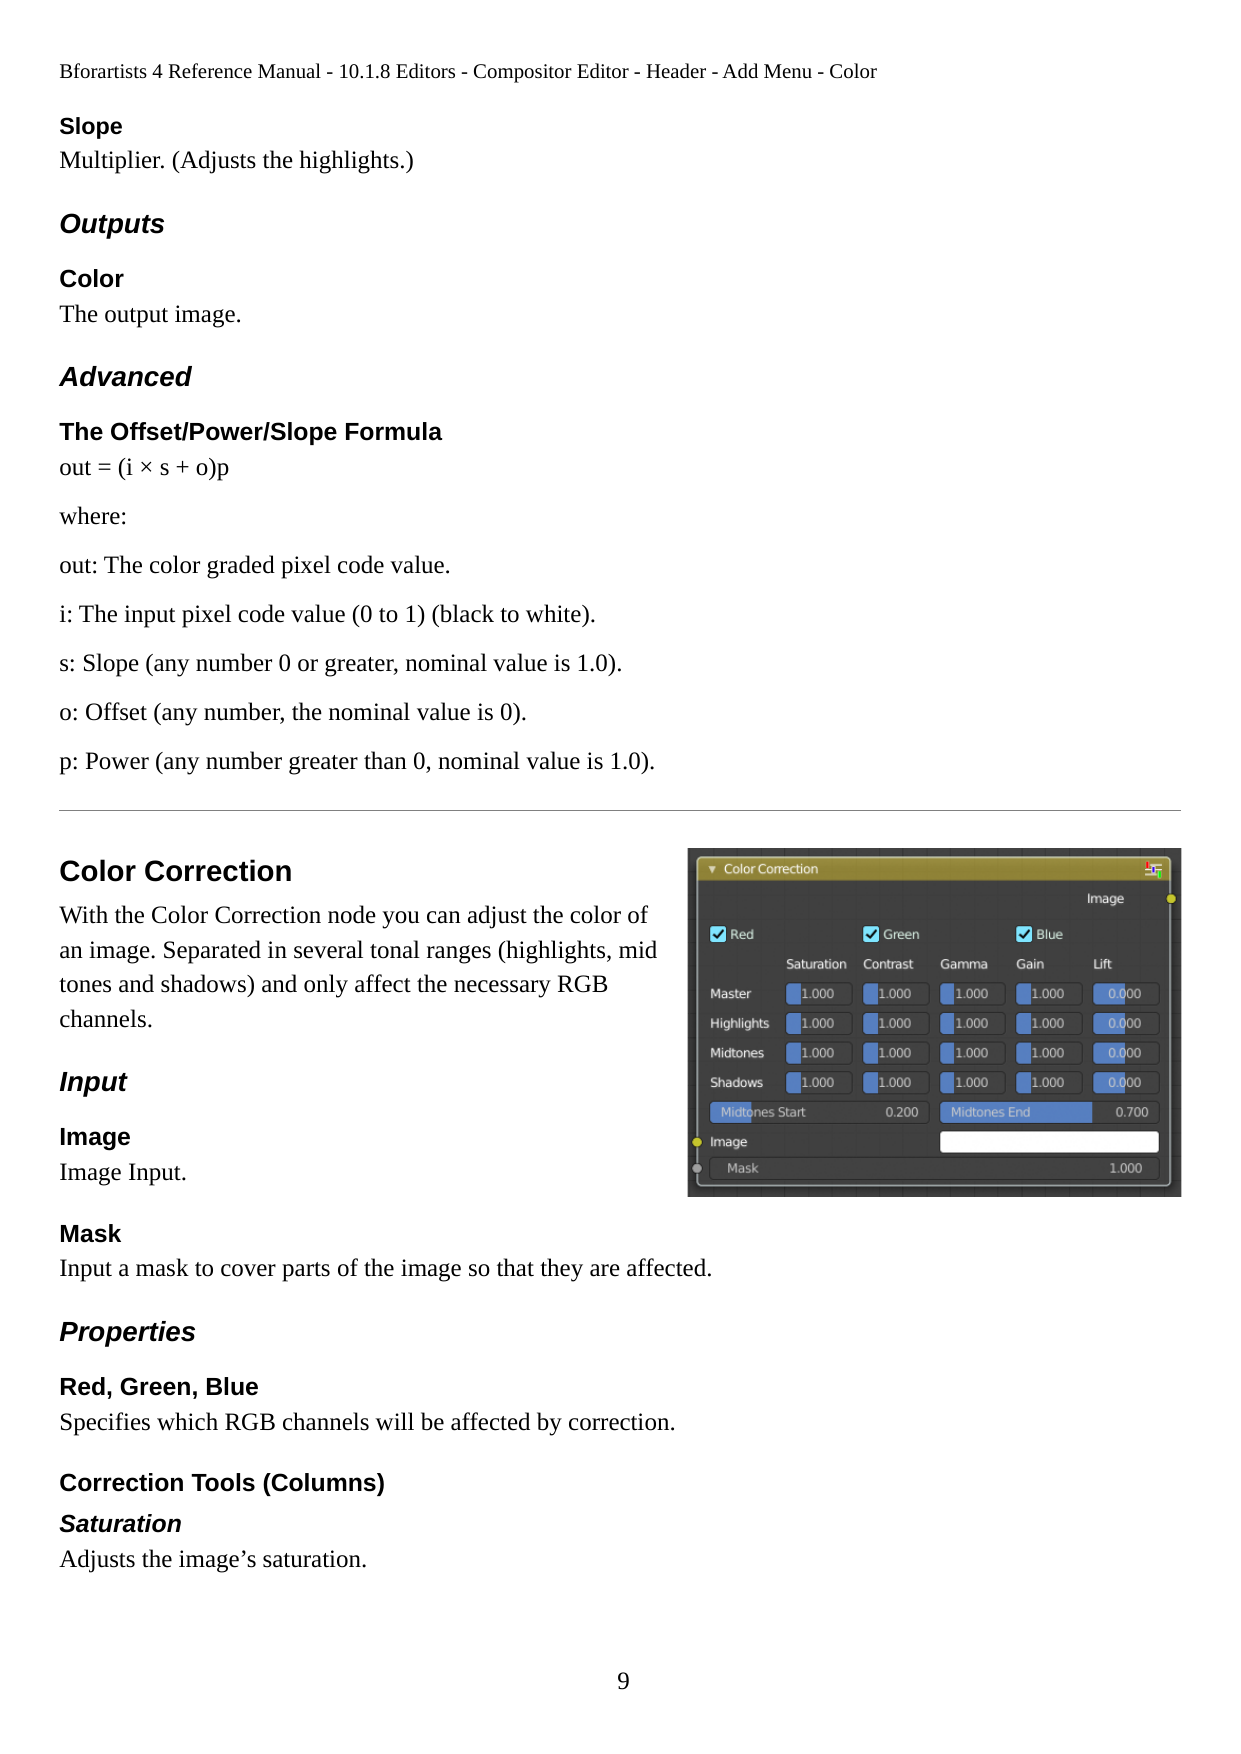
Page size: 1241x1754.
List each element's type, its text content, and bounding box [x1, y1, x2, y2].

text s: Slope (any number 0 or greater, nominal value is 1.0). [59, 648, 1181, 677]
text i: The input pixel code value (0 to 1) (black to white). [59, 599, 1181, 628]
text With the Color Correction node you can adjust the color of an image. Separated in several tonal ranges (highlights, mid tones and shadows) and only affect the necessary RGB channels. [59, 901, 687, 1033]
subtitle Color Correction [59, 854, 687, 888]
subtitle Color [59, 264, 1181, 293]
text out = (i × s + o)p [59, 452, 1181, 481]
subtitle Image [59, 1122, 687, 1151]
text Multiplier. (Adjusts the highlights.) [59, 146, 1181, 174]
subtitle Mask [59, 1219, 1181, 1247]
text o: Offset (any number, the nominal value is 0). [59, 697, 1181, 726]
subtitle Slope [59, 113, 1181, 139]
text where: [59, 501, 1181, 530]
subtitle Advanced [59, 360, 1181, 392]
subtitle Red, Green, Blue [59, 1372, 1181, 1401]
subtitle Input [59, 1066, 687, 1097]
subtitle Correction Tools (Columns) [59, 1468, 1181, 1497]
text out: The color graded pixel code value. [59, 550, 1181, 579]
subtitle The Offset/Power/Slope Formula [59, 417, 1181, 446]
subtitle Saturation [59, 1509, 1181, 1538]
subtitle Properties [59, 1315, 1181, 1347]
text Image Input. [59, 1157, 687, 1186]
text p: Power (any number greater than 0, nominal value is 1.0). [59, 746, 1181, 775]
picture [687, 848, 1182, 1197]
text Adjusts the image’s saturation. [59, 1544, 1181, 1573]
text Specifies which RGB channels will be affected by correction. [59, 1407, 1181, 1436]
text The output image. [59, 299, 1181, 328]
text Input a mask to cover parts of the image so that they are affected. [59, 1253, 1181, 1282]
subtitle Outputs [59, 207, 1181, 239]
